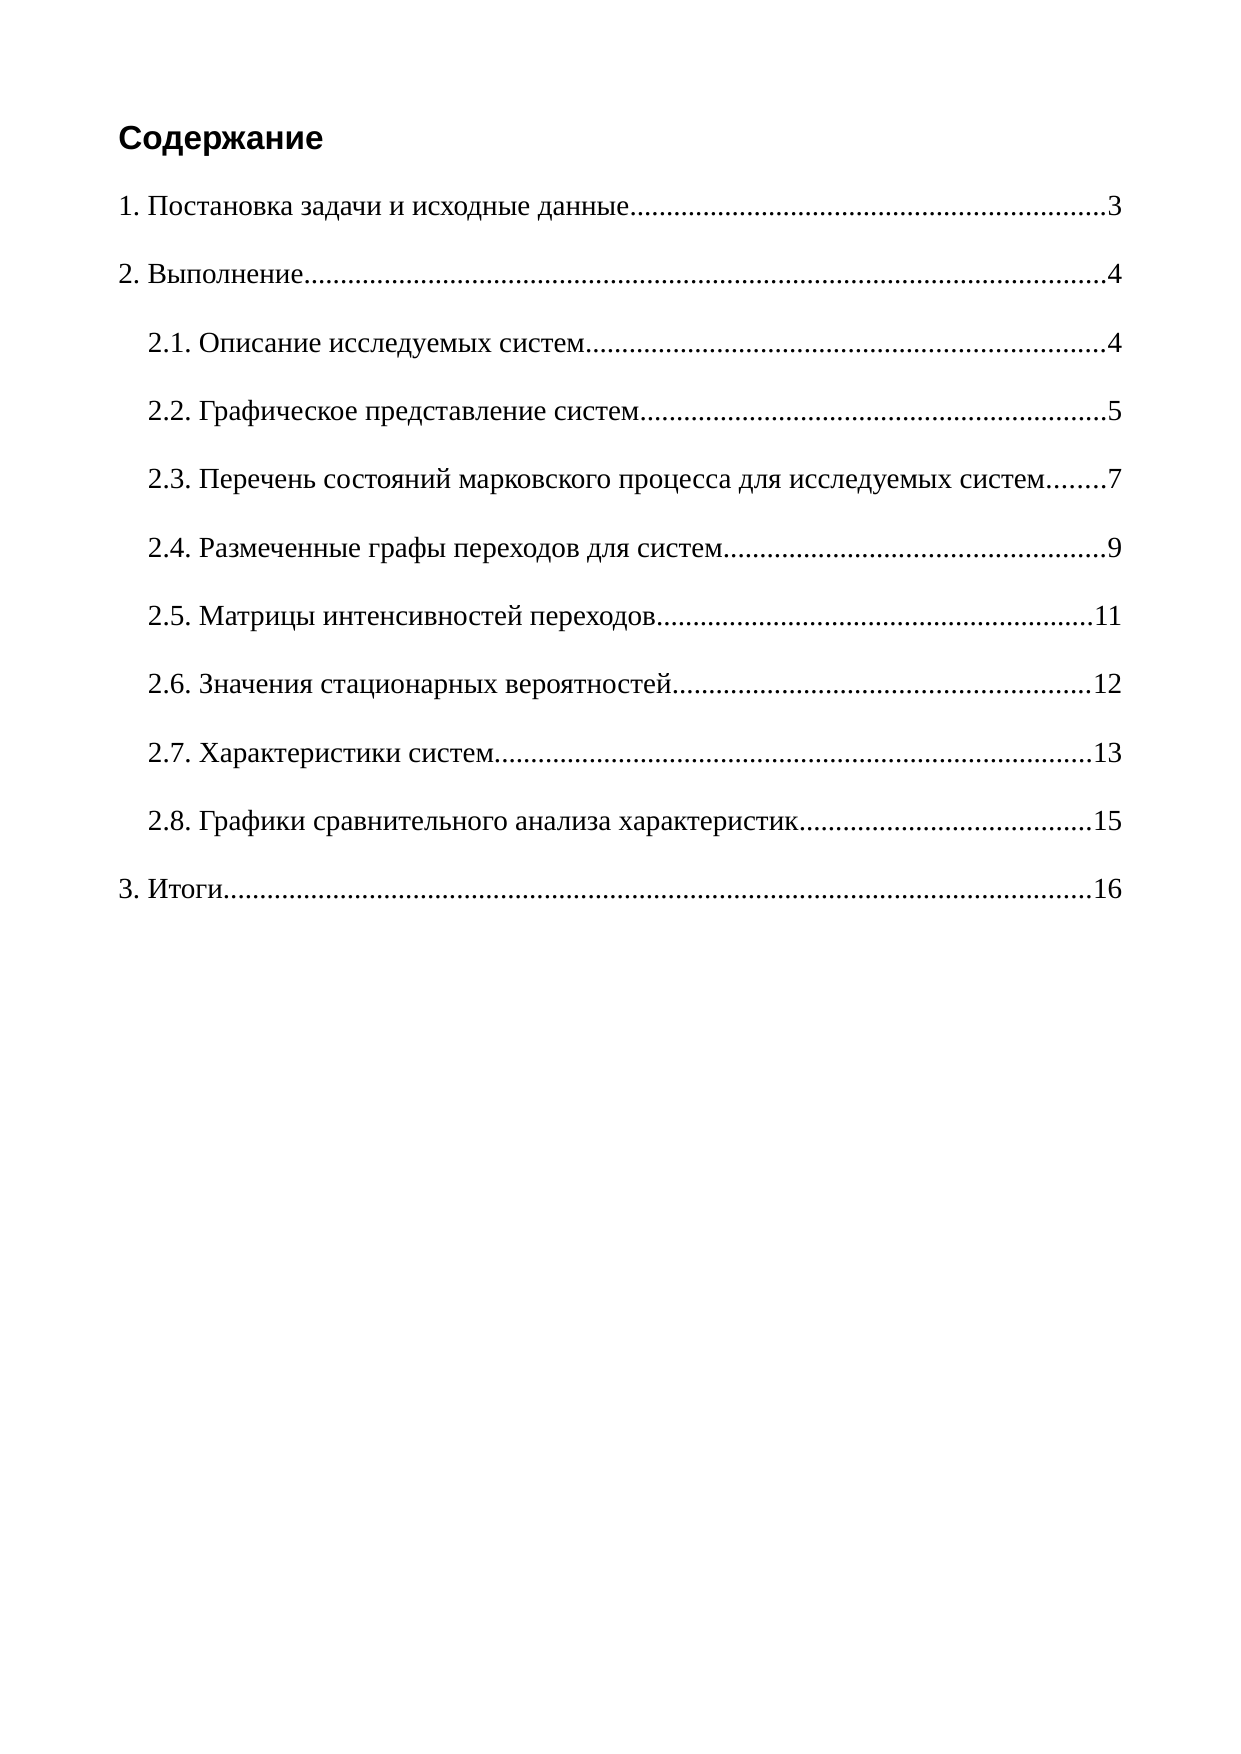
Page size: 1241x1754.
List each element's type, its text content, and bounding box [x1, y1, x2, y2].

text 2.8. Графики сравнительного анализа характеристик 15 [148, 803, 1122, 837]
text 2. Выполнение 4 [118, 257, 1122, 290]
text 2.6. Значения стационарных вероятностей 12 [148, 667, 1122, 700]
subtitle Содержание [118, 118, 1122, 157]
text 2.3. Перечень состояний марковского процесса для исследуемых систем 7 [148, 462, 1122, 495]
text 1. Постановка задачи и исходные данные 3 [118, 188, 1122, 222]
text 2.1. Описание исследуемых систем 4 [148, 325, 1122, 358]
text 2.7. Характеристики систем 13 [148, 735, 1122, 768]
text 2.2. Графическое представление систем 5 [148, 393, 1122, 427]
text 3. Итоги 16 [118, 872, 1122, 905]
text 2.5. Матрицы интенсивностей переходов 11 [148, 598, 1122, 632]
text 2.4. Размеченные графы переходов для систем 9 [148, 530, 1122, 563]
